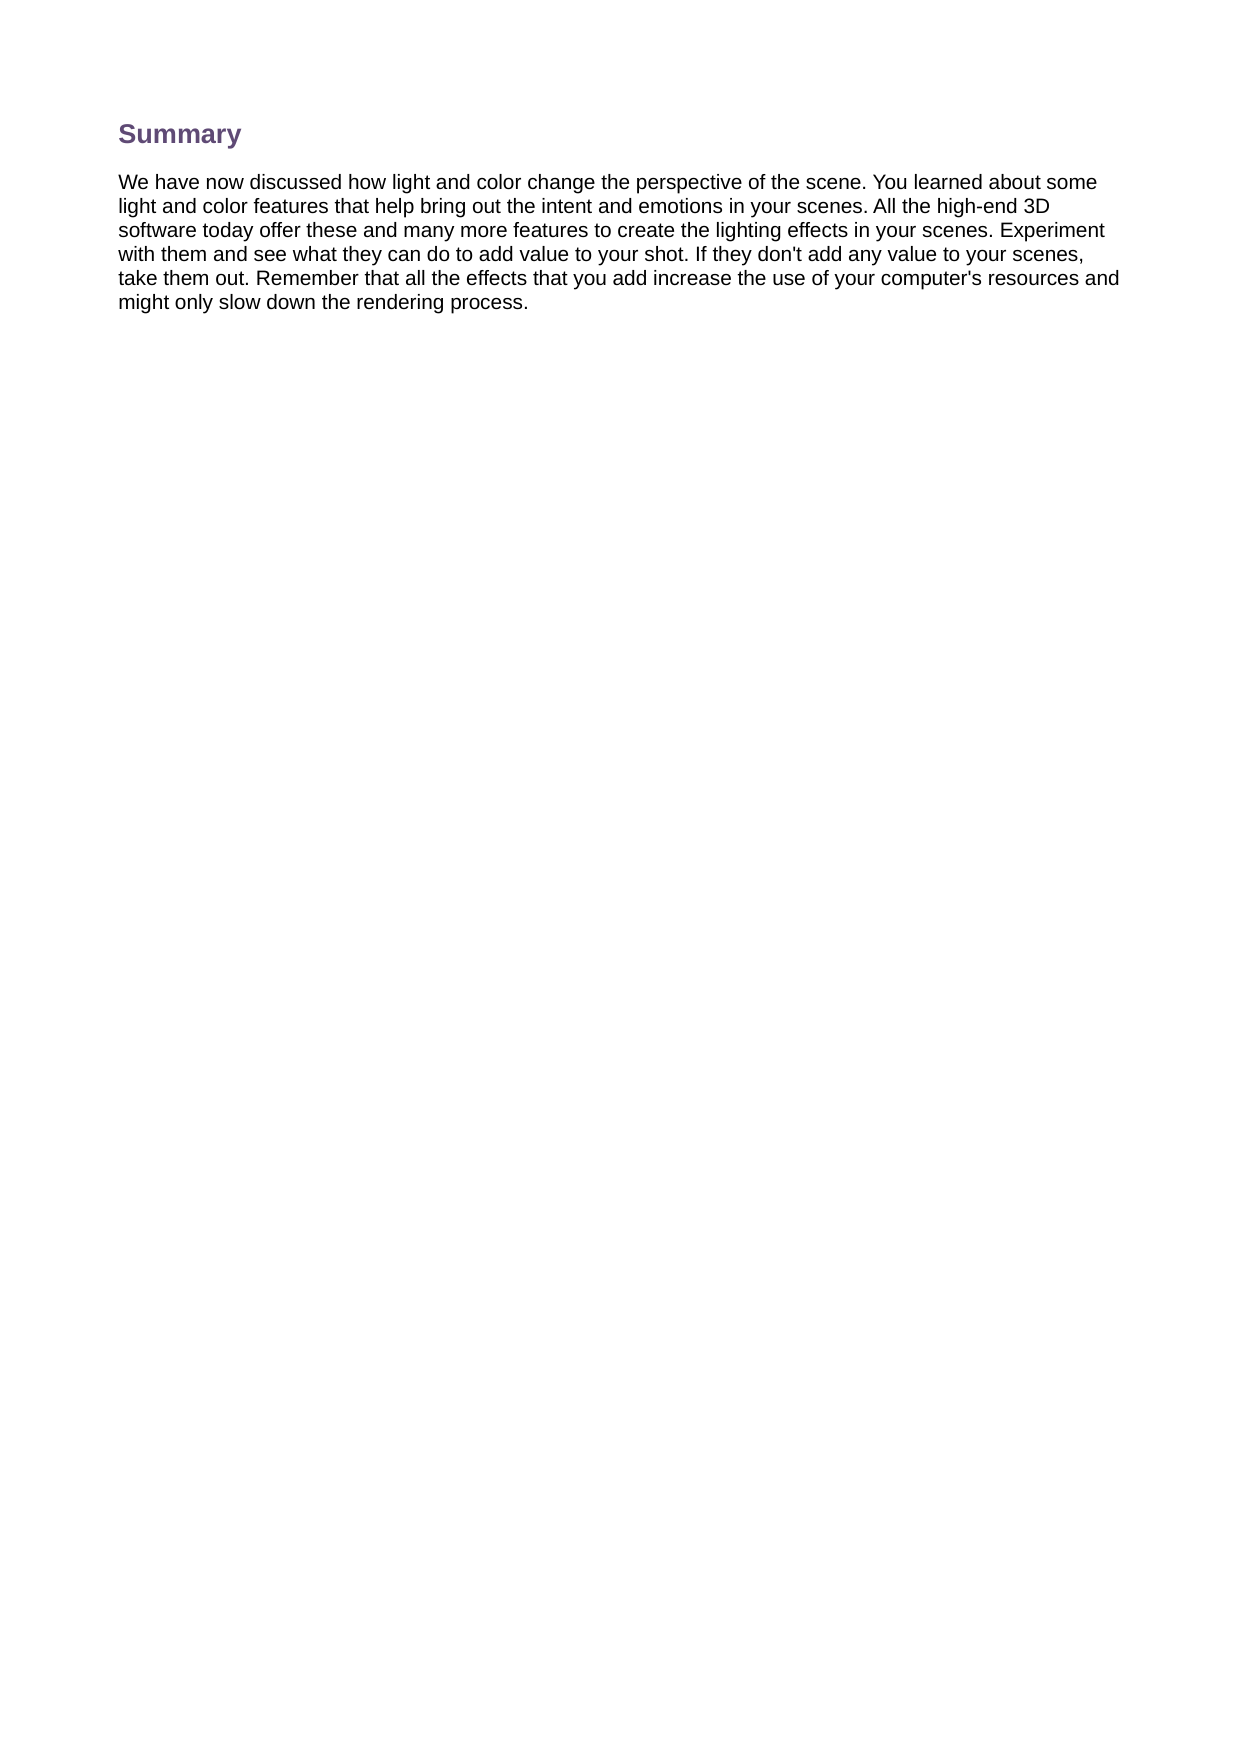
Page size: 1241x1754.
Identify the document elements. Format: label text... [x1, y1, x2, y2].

text We have now discussed how light and color change the perspective of the scene. You learned about some light and color features that help bring out the intent and emotions in your scenes. All the high-end 3D software today offer these and many more features to create the lighting effects in your scenes. Experiment with them and see what they can do to add value to your shot. If they don't add any value to your scenes, take them out. Remember that all the effects that you add increase the use of your computer's resources and might only slow down the rendering process. [118, 170, 1122, 314]
text Summary [118, 118, 1122, 149]
